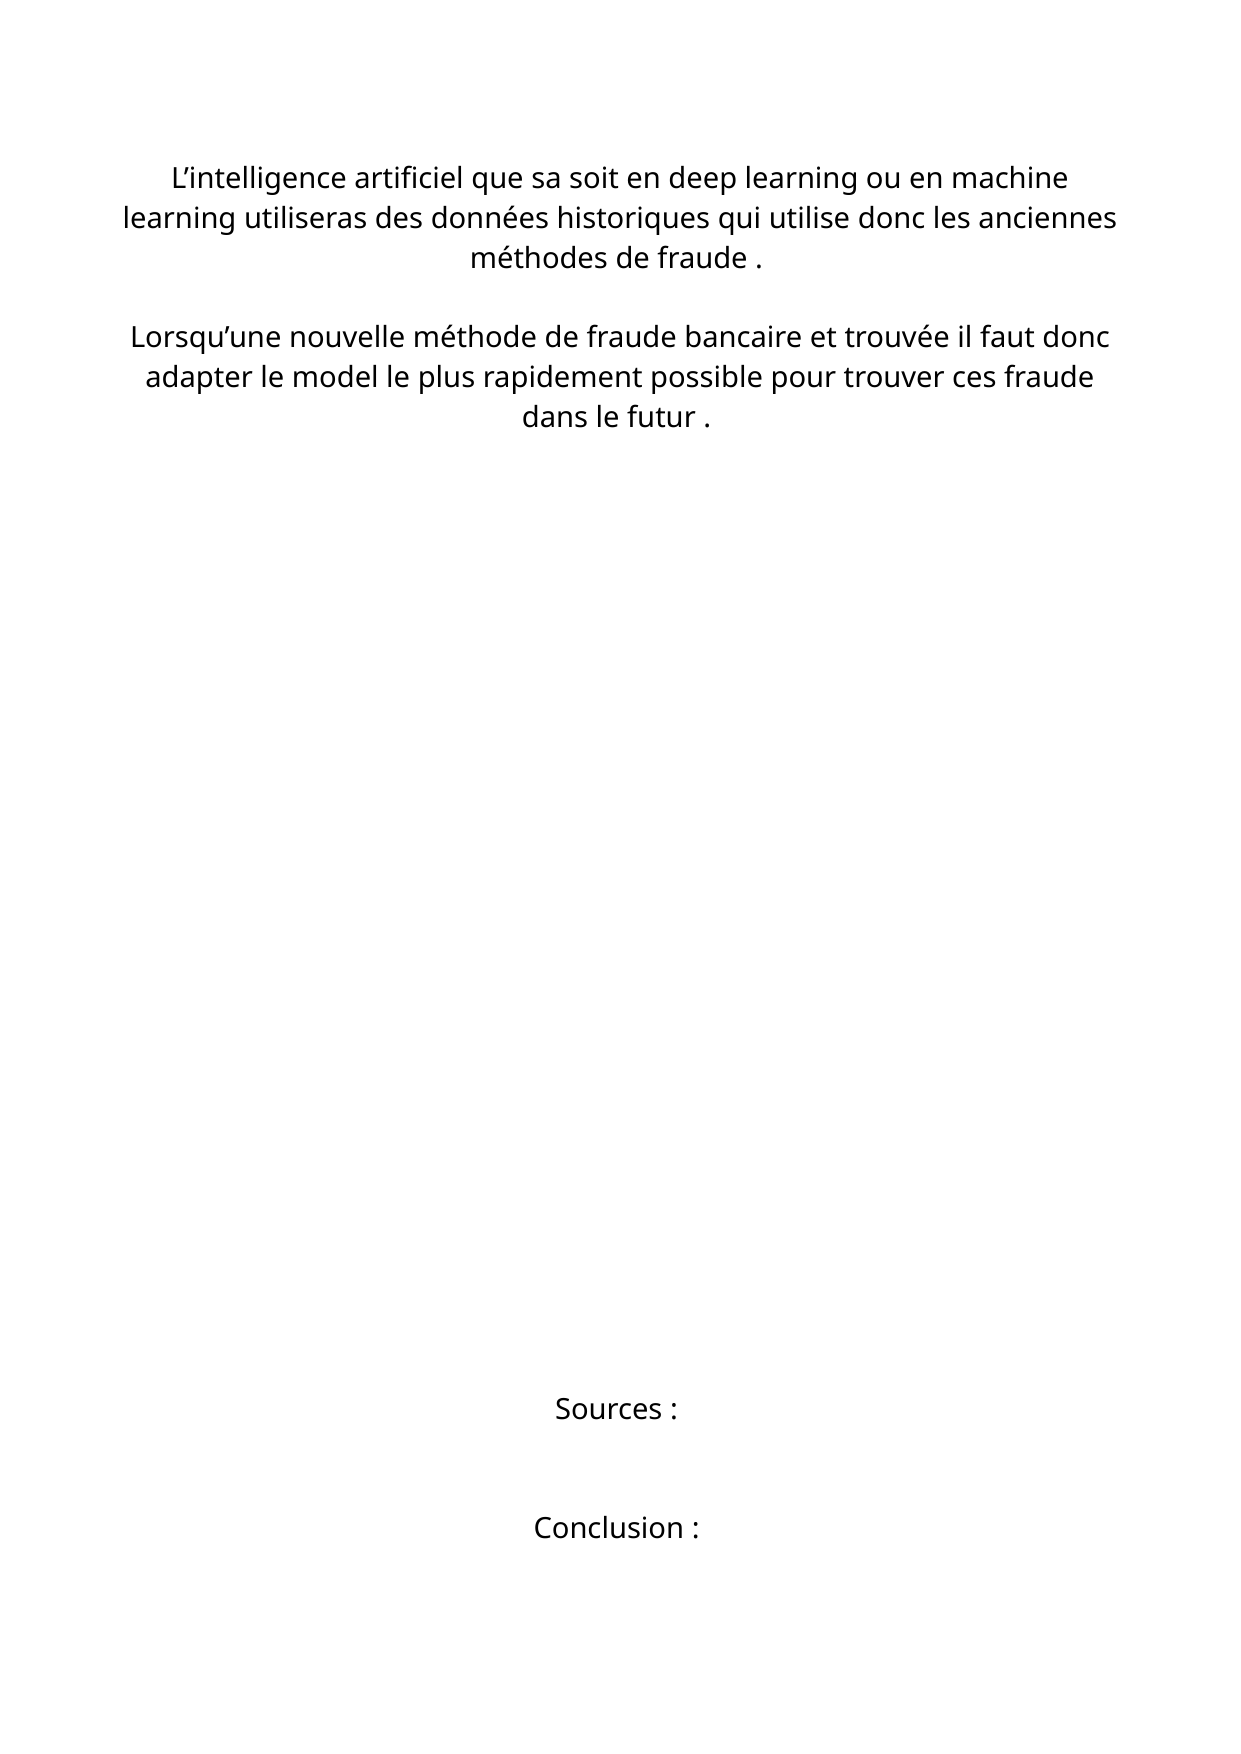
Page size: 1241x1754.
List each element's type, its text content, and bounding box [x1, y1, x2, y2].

text Sources : [118, 1388, 1122, 1428]
text L’intelligence artificiel que sa soit en deep learning ou en machine learning utiliseras des données historiques qui utilise donc les anciennes méthodes de fraude . [118, 158, 1122, 277]
text Lorsqu’une nouvelle méthode de fraude bancaire et trouvée il faut donc adapter le model le plus rapidement possible pour trouver ces fraude dans le futur . [118, 317, 1122, 436]
text Conclusion : [118, 1507, 1122, 1547]
